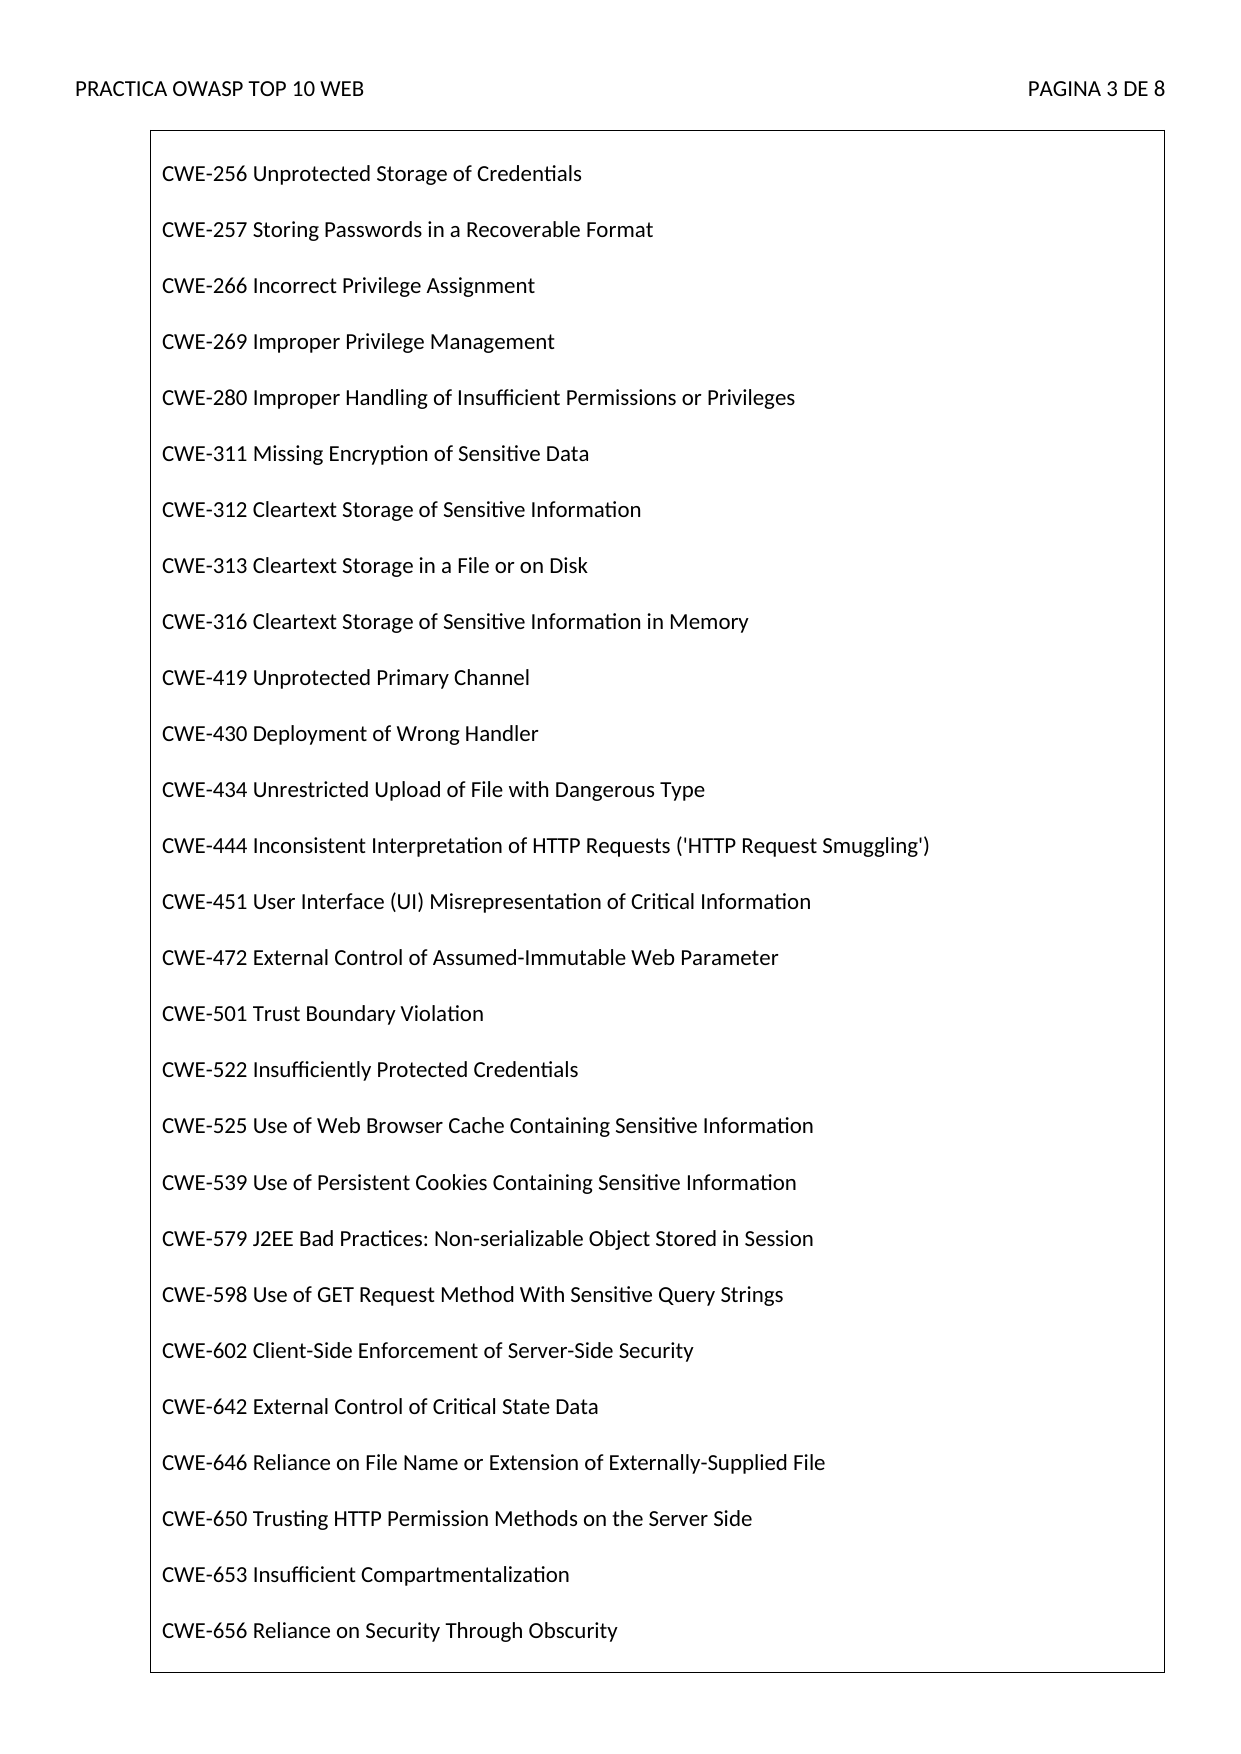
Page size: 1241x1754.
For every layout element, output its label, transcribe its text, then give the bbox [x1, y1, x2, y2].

table_header CWE-256 Unprotected Storage of Credentials CWE-257 Storing Passwords in a Recoverable Format CWE-266 Incorrect Privilege Assignment CWE-269 Improper Privilege Management CWE-280 Improper Handling of Insufficient Permissions or Privileges CWE-311 Missing Encryption of Sensitive Data CWE-312 Cleartext Storage of Sensitive Information CWE-313 Cleartext Storage in a File or on Disk CWE-316 Cleartext Storage of Sensitive Information in Memory CWE-419 Unprotected Primary Channel CWE-430 Deployment of Wrong Handler CWE-434 Unrestricted Upload of File with Dangerous Type CWE-444 Inconsistent Interpretation of HTTP Requests ('HTTP Request Smuggling') CWE-451 User Interface (UI) Misrepresentation of Critical Information CWE-472 External Control of Assumed-Immutable Web Parameter CWE-501 Trust Boundary Violation CWE-522 Insufficiently Protected Credentials CWE-525 Use of Web Browser Cache Containing Sensitive Information CWE-539 Use of Persistent Cookies Containing Sensitive Information CWE-579 J2EE Bad Practices: Non-serializable Object Stored in Session CWE-598 Use of GET Request Method With Sensitive Query Strings CWE-602 Client-Side Enforcement of Server-Side Security CWE-642 External Control of Critical State Data CWE-646 Reliance on File Name or Extension of Externally-Supplied File CWE-650 Trusting HTTP Permission Methods on the Server Side CWE-653 Insufficient Compartmentalization CWE-656 Reliance on Security Through Obscurity [151, 131, 1164, 1672]
